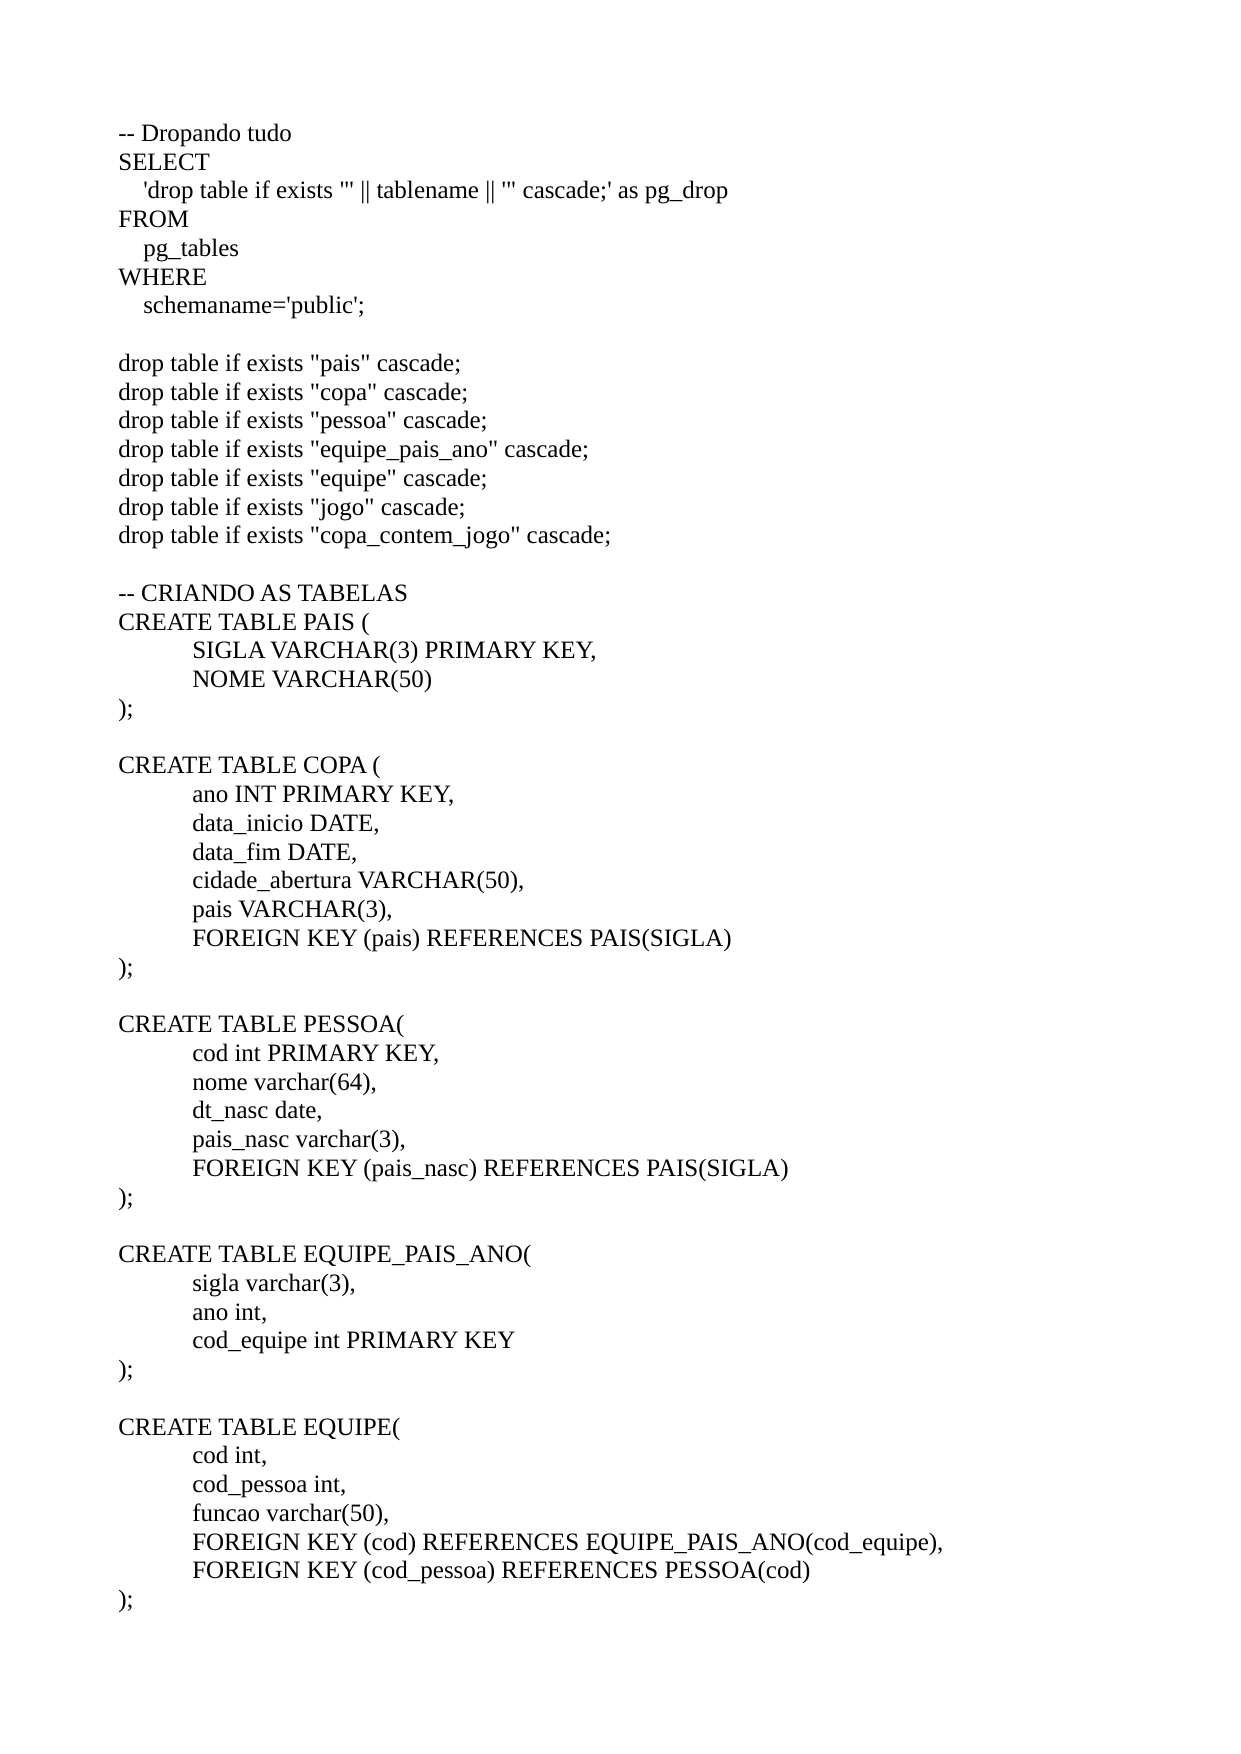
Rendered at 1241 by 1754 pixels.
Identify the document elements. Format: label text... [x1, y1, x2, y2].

text schemaname='public'; [118, 291, 1122, 319]
text cod int, [118, 1441, 1122, 1469]
text ); [118, 1584, 1122, 1613]
text drop table if exists "equipe" cascade; [118, 463, 1122, 492]
text -- CRIANDO AS TABELAS [118, 578, 1122, 607]
text ); [118, 1354, 1122, 1383]
text ano INT PRIMARY KEY, [118, 779, 1122, 808]
text ); [118, 952, 1122, 981]
text pg_tables [118, 233, 1122, 262]
text dt_nasc date, [118, 1096, 1122, 1124]
text cidade_abertura VARCHAR(50), [118, 866, 1122, 894]
text drop table if exists "copa" cascade; [118, 377, 1122, 406]
text drop table if exists "equipe_pais_ano" cascade; [118, 434, 1122, 463]
text cod int PRIMARY KEY, [118, 1038, 1122, 1067]
text FROM [118, 204, 1122, 233]
text ano int, [118, 1297, 1122, 1326]
text CREATE TABLE PAIS ( [118, 607, 1122, 636]
text funcao varchar(50), [118, 1498, 1122, 1527]
text WHERE [118, 262, 1122, 291]
text FOREIGN KEY (pais_nasc) REFERENCES PAIS(SIGLA) [118, 1153, 1122, 1182]
text sigla varchar(3), [118, 1268, 1122, 1297]
text cod_pessoa int, [118, 1469, 1122, 1498]
text FOREIGN KEY (cod) REFERENCES EQUIPE_PAIS_ANO(cod_equipe), [118, 1527, 1122, 1556]
text ); [118, 693, 1122, 722]
text data_fim DATE, [118, 837, 1122, 866]
text NOME VARCHAR(50) [118, 664, 1122, 693]
text drop table if exists "copa_contem_jogo" cascade; [118, 521, 1122, 549]
text CREATE TABLE EQUIPE( [118, 1412, 1122, 1441]
text cod_equipe int PRIMARY KEY [118, 1326, 1122, 1354]
text nome varchar(64), [118, 1067, 1122, 1096]
text -- Dropando tudo [118, 118, 1122, 147]
text drop table if exists "pessoa" cascade; [118, 406, 1122, 434]
text FOREIGN KEY (pais) REFERENCES PAIS(SIGLA) [118, 923, 1122, 952]
text 'drop table if exists "' || tablename || '" cascade;' as pg_drop [118, 176, 1122, 204]
text drop table if exists "pais" cascade; [118, 348, 1122, 377]
text drop table if exists "jogo" cascade; [118, 492, 1122, 521]
text SIGLA VARCHAR(3) PRIMARY KEY, [118, 636, 1122, 664]
text CREATE TABLE PESSOA( [118, 1009, 1122, 1038]
text CREATE TABLE COPA ( [118, 751, 1122, 779]
text pais VARCHAR(3), [118, 894, 1122, 923]
text ); [118, 1182, 1122, 1211]
text FOREIGN KEY (cod_pessoa) REFERENCES PESSOA(cod) [118, 1556, 1122, 1584]
text data_inicio DATE, [118, 808, 1122, 837]
text pais_nasc varchar(3), [118, 1124, 1122, 1153]
text SELECT [118, 147, 1122, 176]
text CREATE TABLE EQUIPE_PAIS_ANO( [118, 1239, 1122, 1268]
